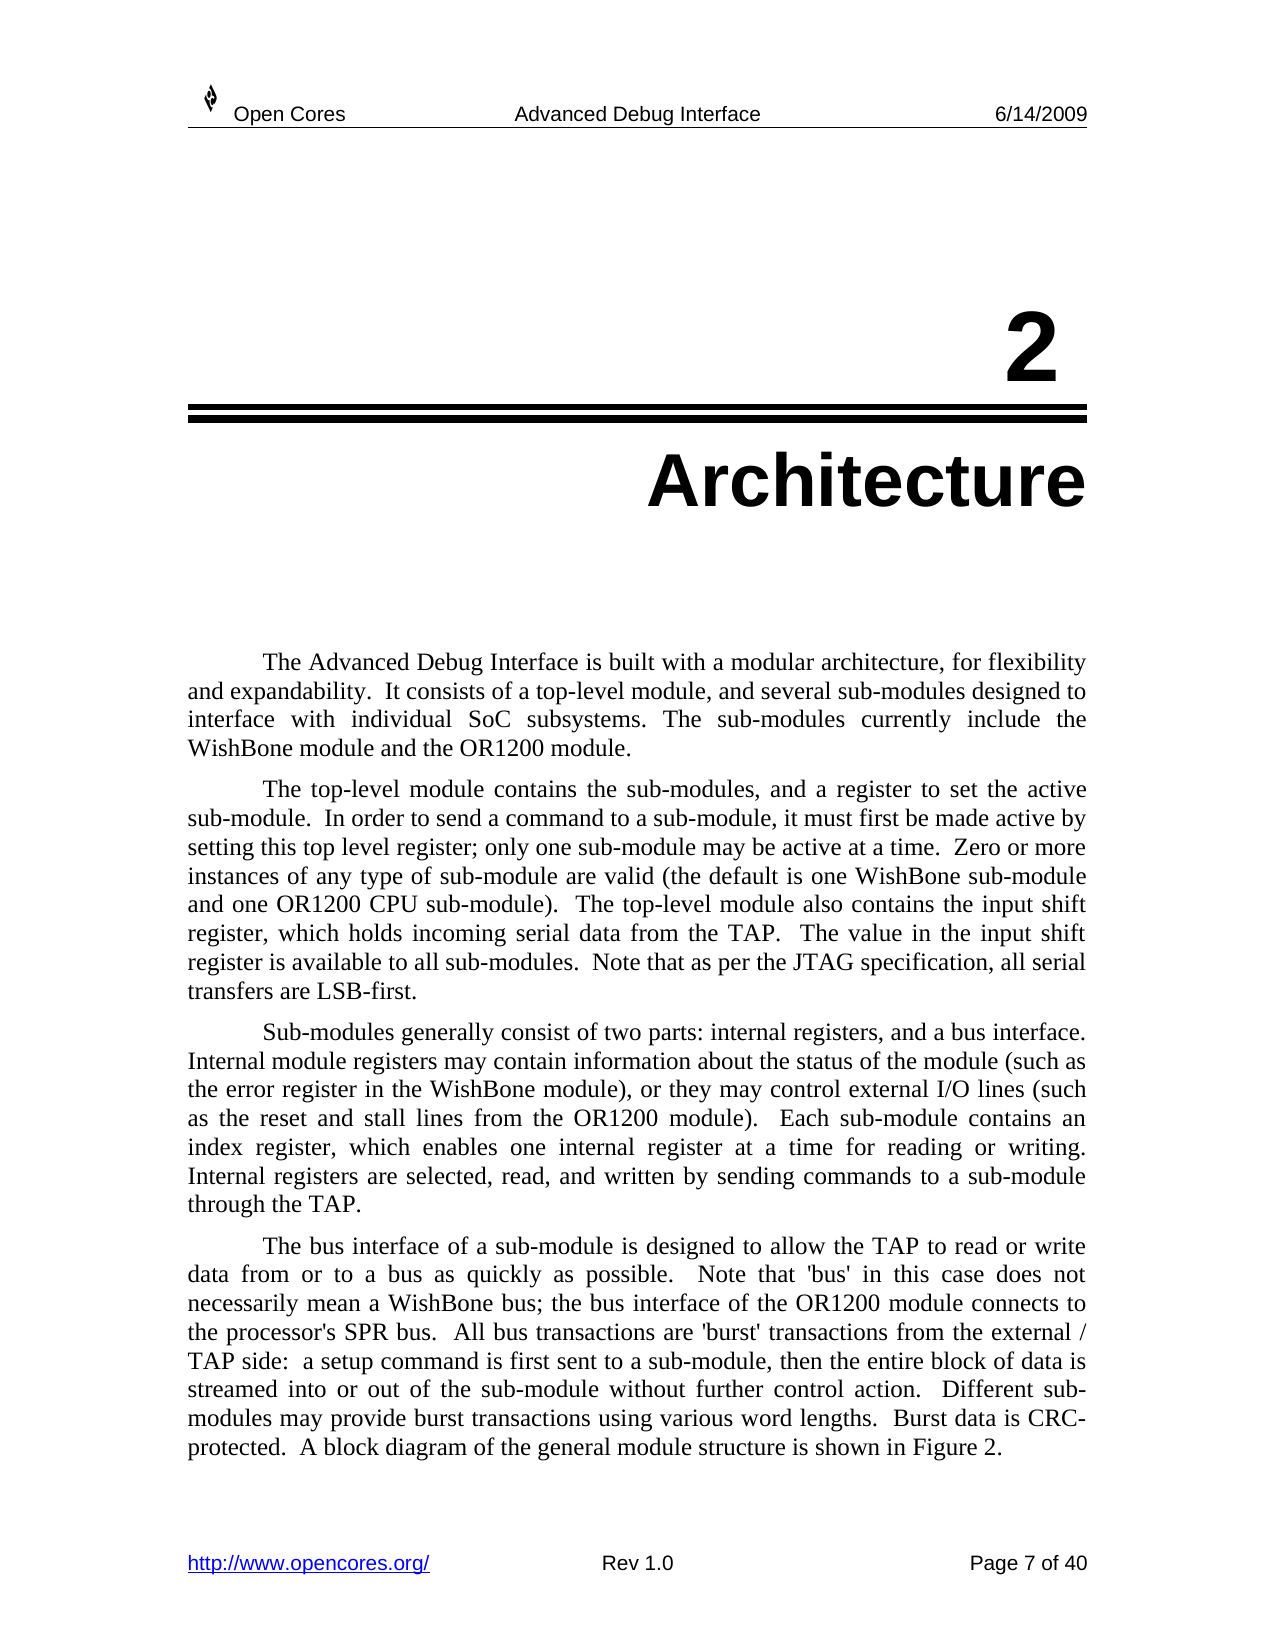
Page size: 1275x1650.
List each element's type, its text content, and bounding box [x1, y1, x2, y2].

text Sub-modules generally consist of two parts: internal registers, and a bus interface. Internal module registers may contain information about the status of the module (such as the error register in the WishBone module), or they may control external I/O lines (such as the reset and stall lines from the OR1200 module). Each sub-module contains an index register, which enables one internal register at a time for reading or writing. Internal registers are selected, read, and written by sending commands to a sub-module through the TAP. [187, 1017, 1087, 1218]
subtitle Architecture [187, 436, 1087, 522]
text The Advanced Debug Interface is built with a modular architecture, for flexibility and expandability. It consists of a top-level module, and several sub-modules designed to interface with individual SoC subsystems. The sub-modules currently include the WishBone module and the OR1200 module. [187, 647, 1087, 762]
text The top-level module contains the sub-modules, and a register to set the active sub-module. In order to send a command to a sub-module, it must first be made active by setting this top level register; only one sub-module may be active at a time. Zero or more instances of any type of sub-module are valid (the default is one WishBone sub-module and one OR1200 CPU sub-module). The top-level module also contains the input shift register, which holds incoming serial data from the TAP. The value in the input shift register is available to all sub-modules. Note that as per the JTAG specification, all serial transfers are LSB-first. [187, 774, 1087, 1004]
text The bus interface of a sub-module is designed to allow the TAP to read or write data from or to a bus as quickly as possible. Note that 'bus' in this case does not necessarily mean a WishBone bus; the bus interface of the OR1200 module connects to the processor's SPR bus. All bus transactions are 'burst' transactions from the external / TAP side: a setup command is first sent to a sub-module, then the entire block of data is streamed into or out of the sub-module without further control action. Different sub-modules may provide burst transactions using various word lengths. Burst data is CRC-protected. A block diagram of the general module structure is shown in Figure 2. [187, 1231, 1087, 1461]
